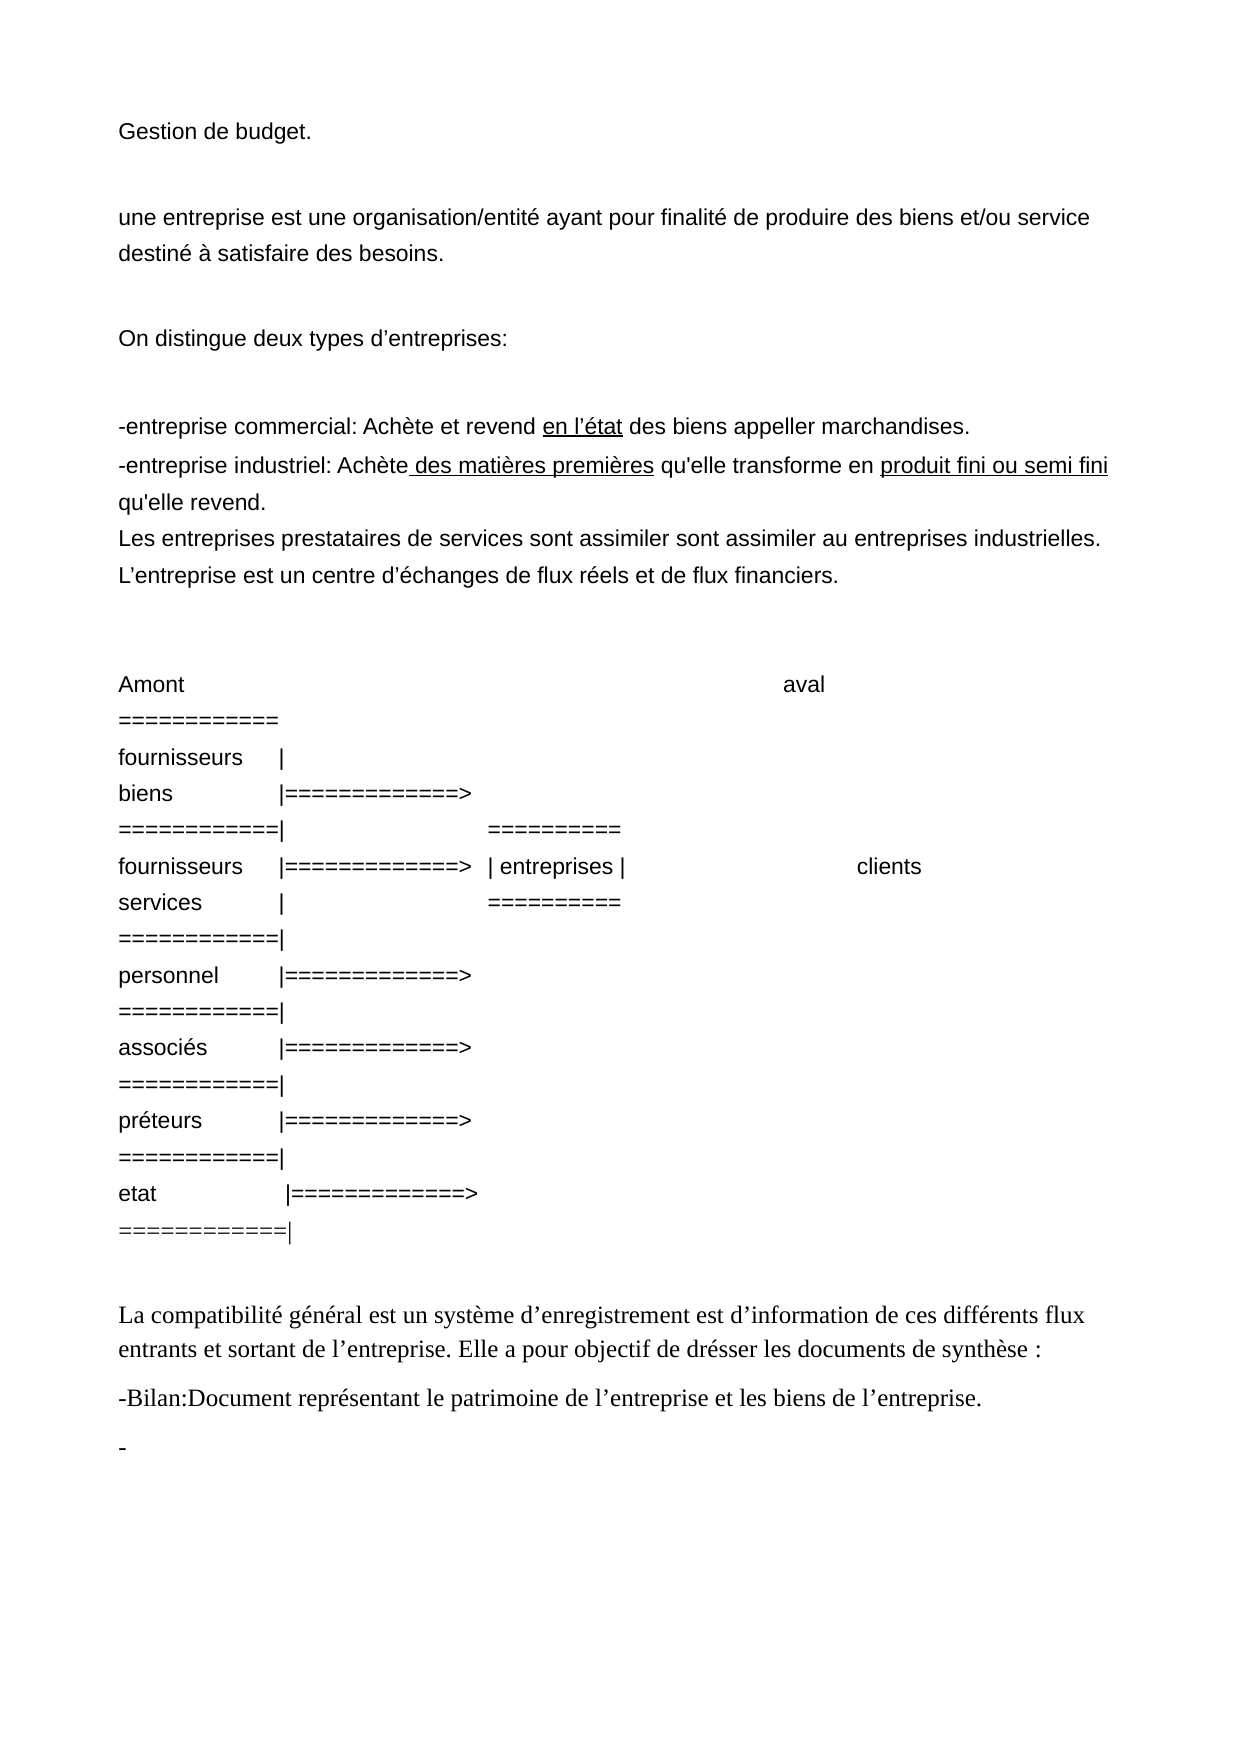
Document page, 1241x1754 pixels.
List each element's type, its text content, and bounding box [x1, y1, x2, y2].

text On distingue deux types d’entreprises: [118, 325, 1122, 352]
text une entreprise est une organisation/entité ayant pour finalité de produire des biens et/ou service destiné à satisfaire des besoins. [118, 203, 1122, 266]
text Amont aval [118, 671, 1122, 697]
text ============| [118, 1071, 1122, 1097]
text Les entreprises prestataires de services sont assimiler sont assimiler au entreprises industrielles. [118, 525, 1122, 552]
text services | ========== [118, 889, 1122, 915]
text L’entreprise est un centre d’échanges de flux réels et de flux financiers. [118, 562, 1122, 588]
text préteurs |=============> [118, 1107, 1122, 1133]
text biens |=============> [118, 780, 1122, 806]
text ============| [118, 1143, 1122, 1170]
text ============| [118, 998, 1122, 1024]
text ============| [118, 925, 1122, 952]
text fournisseurs |=============> | entreprises | clients [118, 853, 1122, 879]
text personnel |=============> [118, 962, 1122, 988]
text ============ [118, 707, 1122, 733]
text - [118, 1432, 1122, 1461]
text Gestion de budget. [118, 118, 1122, 144]
text fournisseurs | [118, 743, 1122, 770]
text ============| ========== [118, 816, 1122, 843]
text -entreprise commercial: Achète et revend en l’état des biens appeller marchandises. [118, 411, 1122, 439]
text etat |=============> [118, 1180, 1122, 1206]
text -Bilan:Document représentant le patrimoine de l’entreprise et les biens de l’entreprise. [118, 1383, 1122, 1412]
text La compatibilité général est un système d’enregistrement est d’information de ces différents flux entrants et sortant de l’entreprise. Elle a pour objectif de drésser les documents de synthèse : [118, 1300, 1122, 1363]
text ============| [118, 1216, 1122, 1279]
text -entreprise industriel: Achète des matières premières qu'elle transforme en produit fini ou semi fini qu'elle revend. [118, 450, 1122, 515]
text associés |=============> [118, 1034, 1122, 1061]
